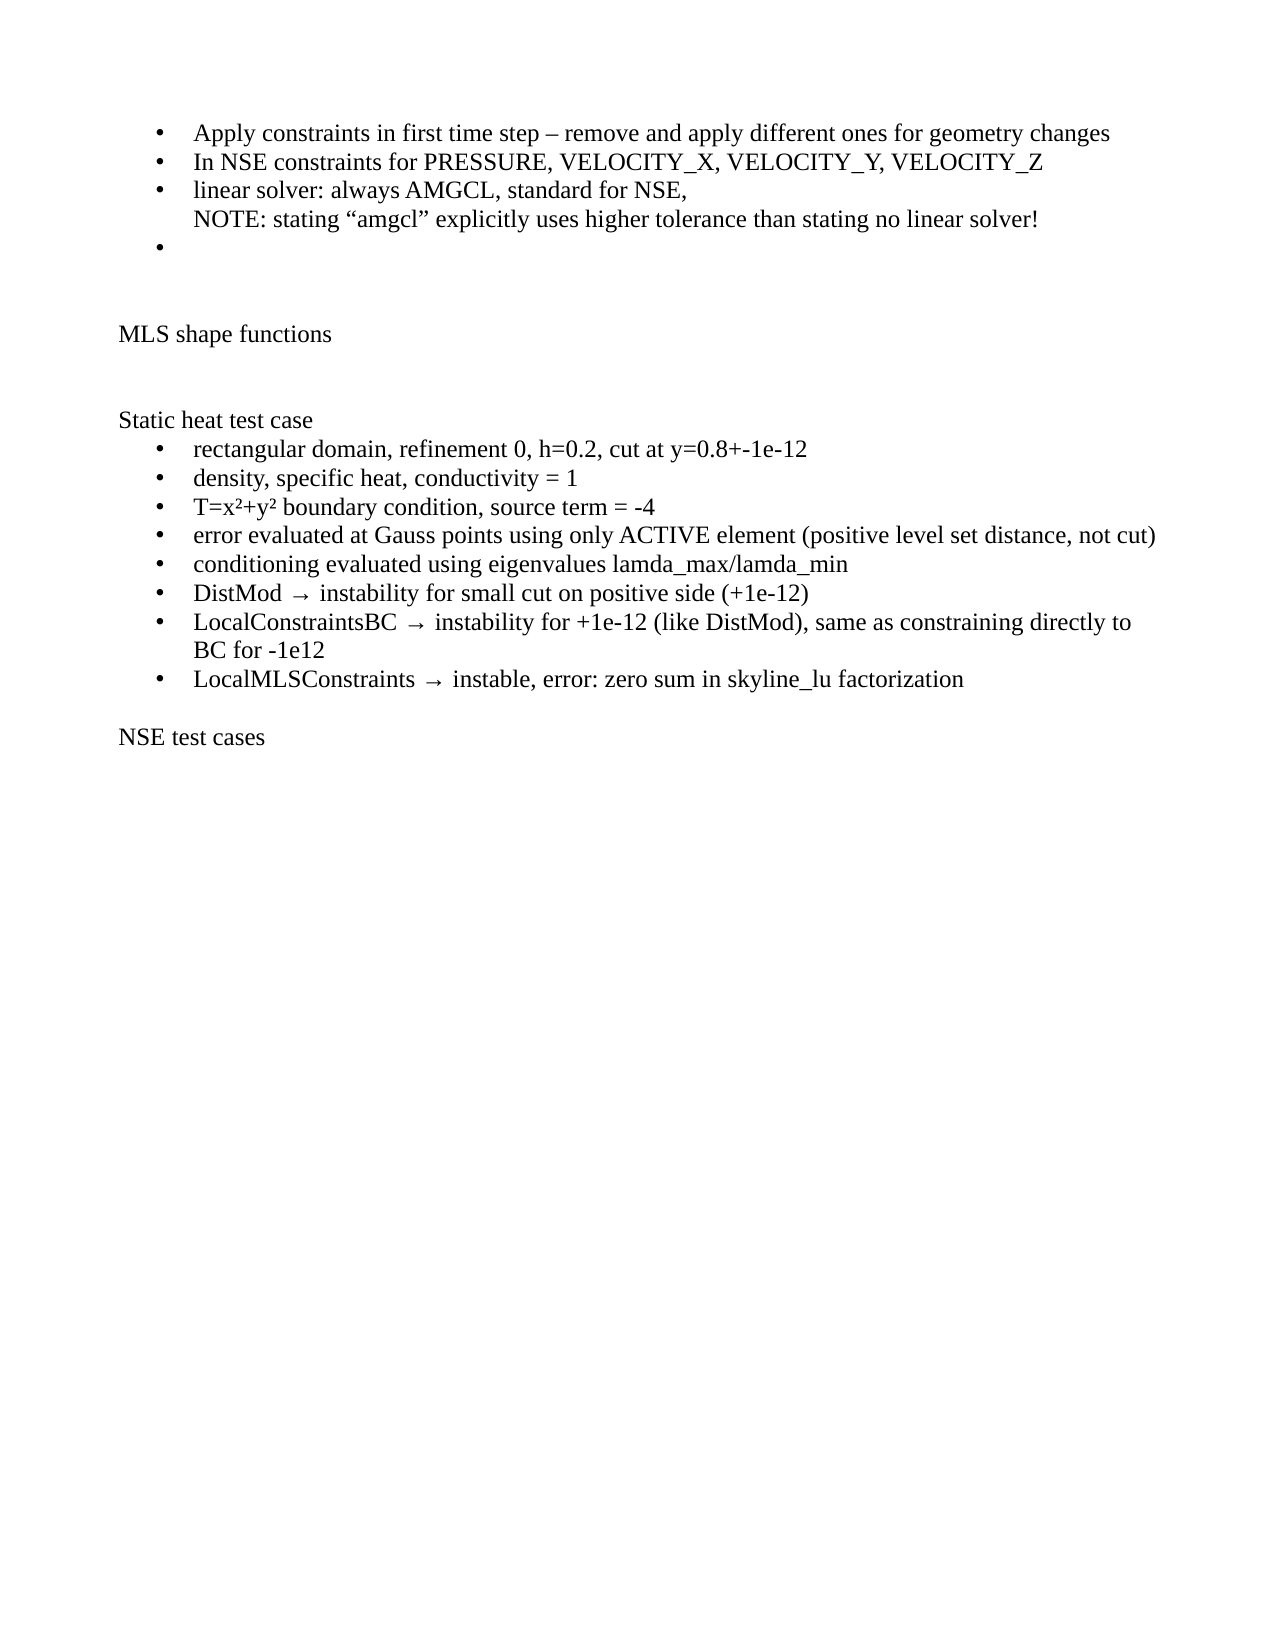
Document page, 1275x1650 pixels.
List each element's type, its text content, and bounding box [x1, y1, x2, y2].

list DistMod → instability for small cut on positive side (+1e-12) [156, 578, 1157, 607]
text NSE test cases [118, 722, 1157, 751]
list linear solver: always AMGCL, standard for NSE, NOTE: stating “amgcl” explicitly uses higher tolerance than stating no linear solver! [156, 176, 1157, 233]
list conditioning evaluated using eigenvalues lamda_max/lamda_min [156, 549, 1157, 578]
list In NSE constraints for PRESSURE, VELOCITY_X, VELOCITY_Y, VELOCITY_Z [156, 147, 1157, 176]
list error evaluated at Gauss points using only ACTIVE element (positive level set distance, not cut) [156, 521, 1157, 549]
list density, specific heat, conductivity = 1 [156, 463, 1157, 492]
text Static heat test case [118, 406, 1157, 434]
list T=x²+y² boundary condition, source term = -4 [156, 492, 1157, 521]
list LocalMLSConstraints → instable, error: zero sum in skyline_lu factorization [156, 664, 1157, 693]
text MLS shape functions [118, 319, 1157, 348]
list rectangular domain, refinement 0, h=0.2, cut at y=0.8+-1e-12 [156, 434, 1157, 463]
list Apply constraints in first time step – remove and apply different ones for geometry changes [156, 118, 1157, 147]
list LocalConstraintsBC → instability for +1e-12 (like DistMod), same as constraining directly to BC for -1e12 [156, 607, 1157, 664]
